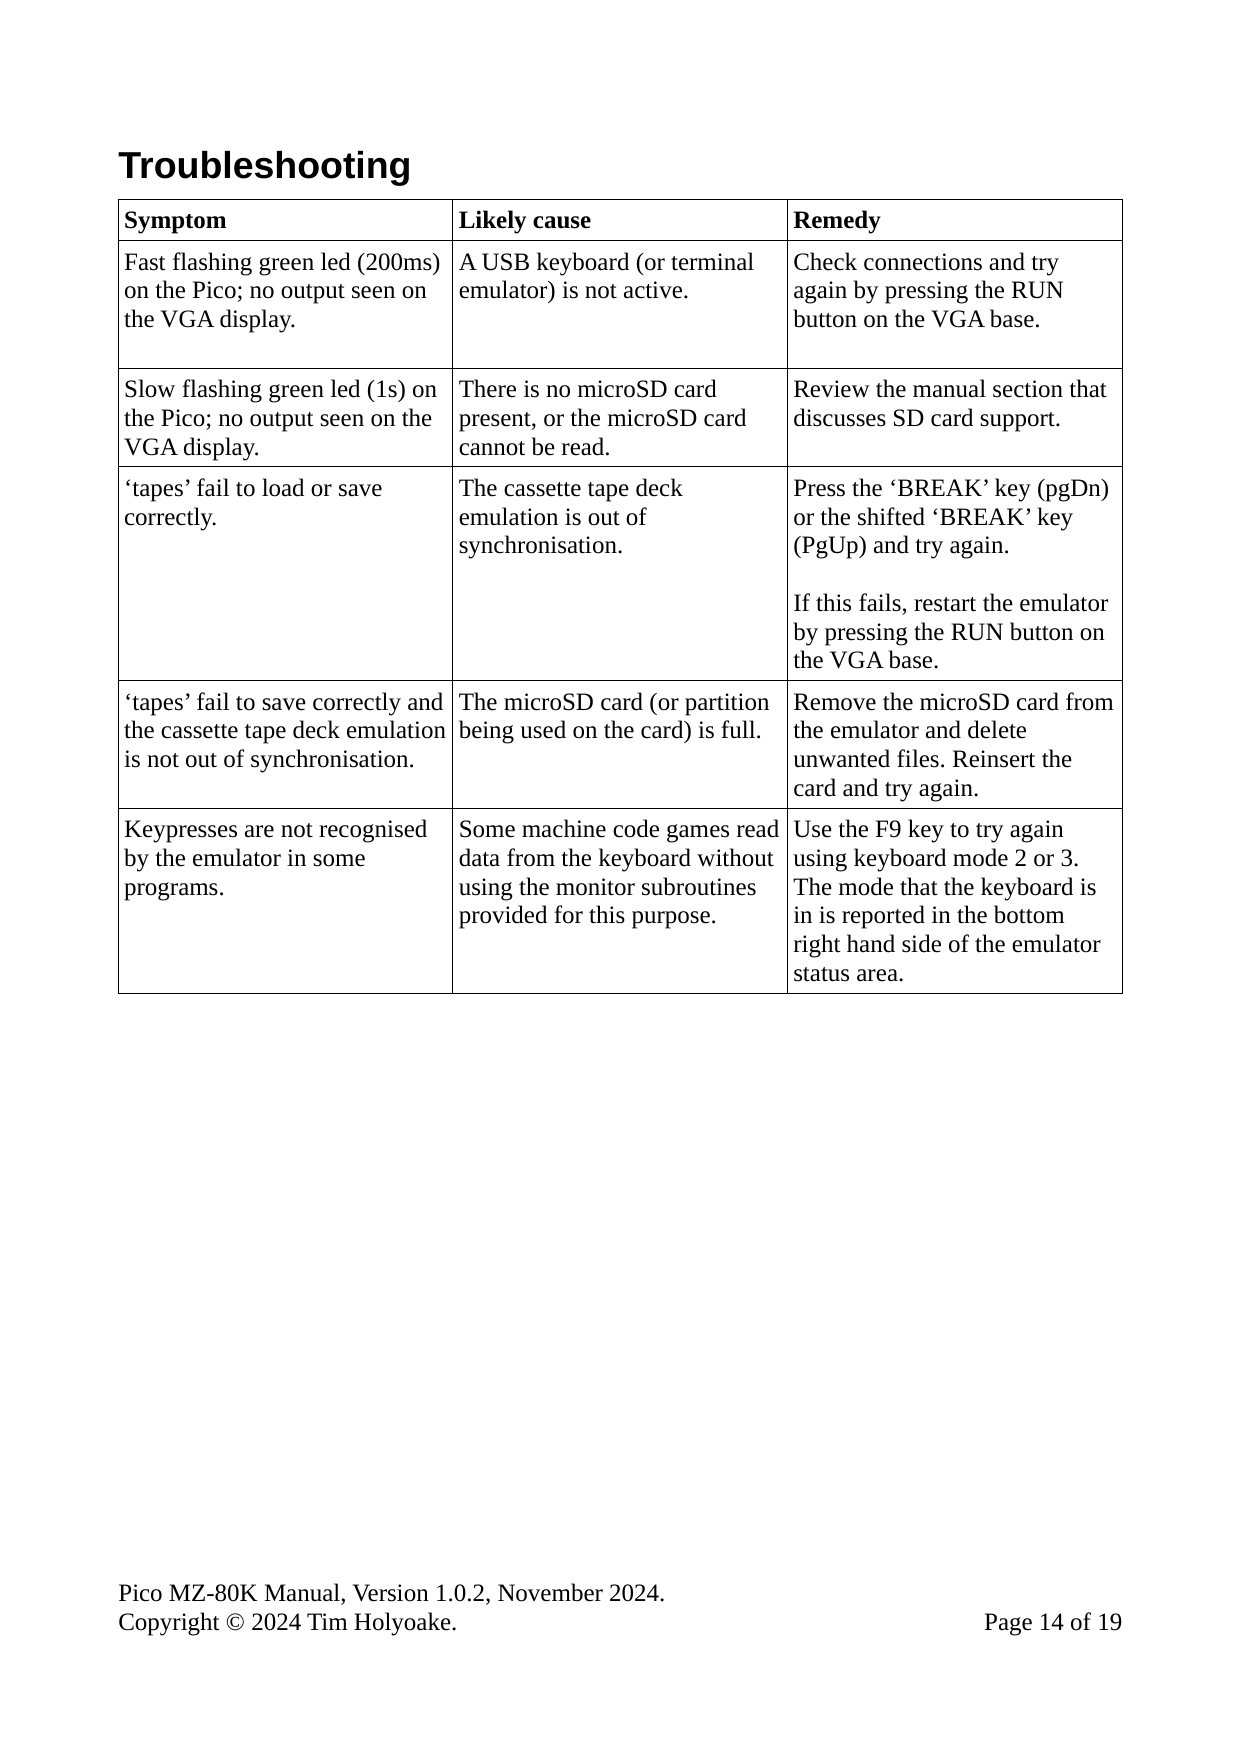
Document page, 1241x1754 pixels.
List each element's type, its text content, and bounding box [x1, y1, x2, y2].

table_cell Use the F9 key to try again using keyboard mode 2 or 3. The mode that the keyboard is in is reported in the bottom right hand side of the emulator status area. [788, 809, 1122, 992]
table_cell Some machine code games read data from the keyboard without using the monitor subroutines provided for this purpose. [453, 809, 787, 992]
table_cell There is no microSD card present, or the microSD card cannot be read. [453, 369, 787, 466]
table_cell Fast flashing green led (200ms) on the Pico; no output seen on the VGA display. [119, 241, 452, 367]
subtitle Troubleshooting [118, 143, 1122, 186]
table_cell ‘tapes’ fail to load or save correctly. [119, 467, 452, 680]
table_cell The cassette tape deck emulation is out of synchronisation. [453, 467, 787, 680]
table_header Likely cause [453, 200, 787, 240]
table_cell Check connections and try again by pressing the RUN button on the VGA base. [788, 241, 1122, 367]
table_cell The microSD card (or partition being used on the card) is full. [453, 681, 787, 807]
table_cell Keypresses are not recognised by the emulator in some programs. [119, 809, 452, 992]
table_cell A USB keyboard (or terminal emulator) is not active. [453, 241, 787, 367]
table_cell Remove the microSD card from the emulator and delete unwanted files. Reinsert the card and try again. [788, 681, 1122, 807]
table_cell ‘tapes’ fail to save correctly and the cassette tape deck emulation is not out of synchronisation. [119, 681, 452, 807]
table_header Remedy [788, 200, 1122, 240]
table_cell Press the ‘BREAK’ key (pgDn) or the shifted ‘BREAK’ key (PgUp) and try again. If this fails, restart the emulator by pressing the RUN button on the VGA base. [788, 467, 1122, 680]
table_cell Slow flashing green led (1s) on the Pico; no output seen on the VGA display. [119, 369, 452, 466]
table_header Symptom [119, 200, 452, 240]
table_cell Review the manual section that discusses SD card support. [788, 369, 1122, 466]
